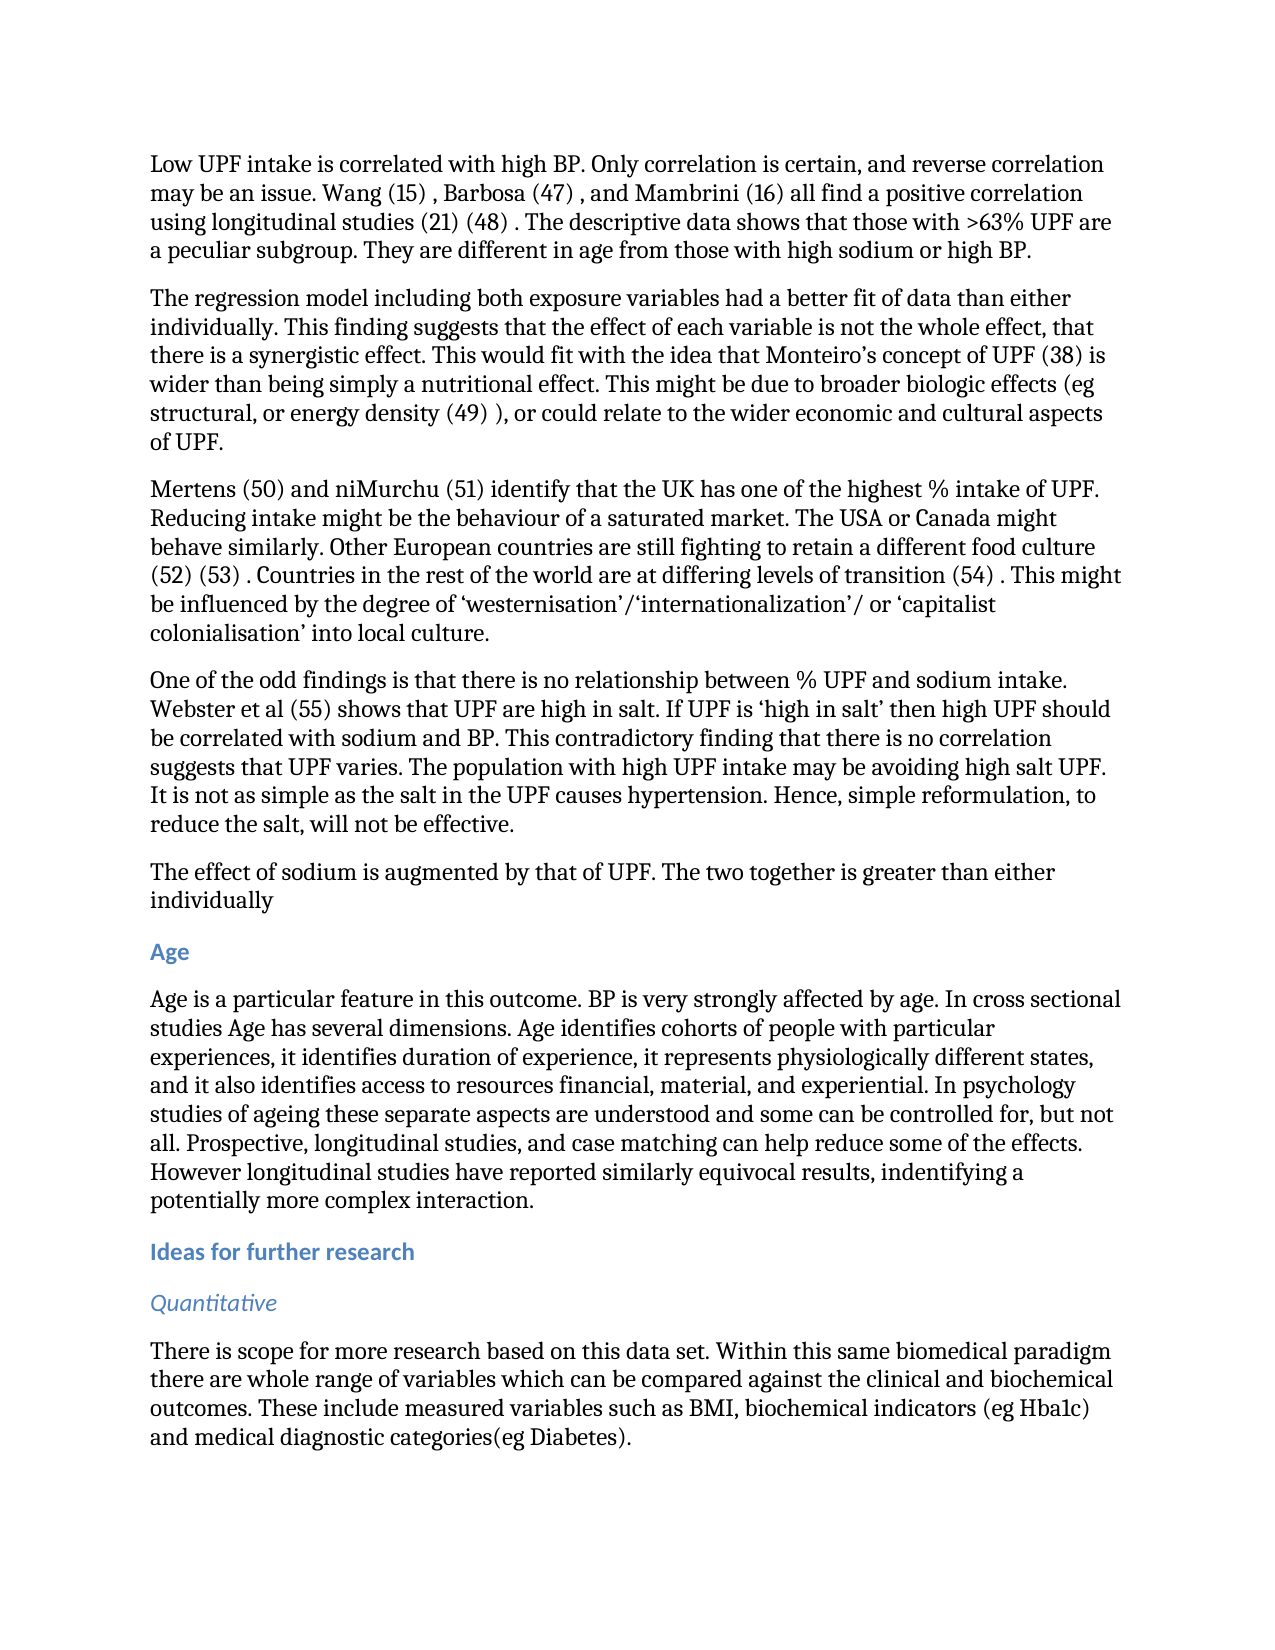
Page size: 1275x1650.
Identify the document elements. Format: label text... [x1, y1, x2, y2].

subtitle Ideas for further research [150, 1236, 1125, 1266]
text Mertens (50) and niMurchu (51) identify that the UK has one of the highest % intake of UPF. Reducing intake might be the behaviour of a saturated market. The USA or Canada might behave similarly. Other European countries are still fighting to retain a different food culture (52) (53) . Countries in the rest of the world are at differing levels of transition (54) . This might be influenced by the degree of ‘westernisation’/‘internationalization’/ or ‘capitalist colonialisation’ into local culture. [150, 475, 1125, 647]
text One of the odd findings is that there is no relationship between % UPF and sodium intake. Webster et al (55) shows that UPF are high in salt. If UPF is ‘high in salt’ then high UPF should be correlated with sodium and BP. This contradictory finding that there is no correlation suggests that UPF varies. The population with high UPF intake may be avoiding high salt UPF. It is not as simple as the salt in the UPF causes hypertension. Hence, simple reformulation, to reduce the salt, will not be effective. [150, 666, 1125, 839]
text The regression model including both exposure variables had a better fit of data than either individually. This finding suggests that the effect of each variable is not the whole effect, that there is a synergistic effect. This would fit with the idea that Monteiro’s concept of UPF (38) is wider than being simply a nutritional effect. This might be due to broader biologic effects (eg structural, or energy density (49) ), or could relate to the wider economic and cultural aspects of UPF. [150, 284, 1125, 456]
subtitle Quantitative [150, 1287, 1125, 1318]
text Low UPF intake is correlated with high BP. Only correlation is certain, and reverse correlation may be an issue. Wang (15) , Barbosa (47) , and Mambrini (16) all find a positive correlation using longitudinal studies (21) (48) . The descriptive data shows that those with >63% UPF are a peculiar subgroup. They are different in age from those with high sodium or high BP. [150, 150, 1125, 265]
text There is scope for more research based on this data set. Within this same biomedical paradigm there are whole range of variables which can be compared against the clinical and biochemical outcomes. These include measured variables such as BMI, biochemical indicators (eg Hba1c) and medical diagnostic categories(eg Diabetes). [150, 1337, 1125, 1452]
text Age is a particular feature in this outcome. BP is very strongly affected by age. In cross sectional studies Age has several dimensions. Age identifies cohorts of people with particular experiences, it identifies duration of experience, it represents physiologically different states, and it also identifies access to resources financial, material, and experiential. In psychology studies of ageing these separate aspects are understood and some can be controlled for, but not all. Prospective, longitudinal studies, and case matching can help reduce some of the effects. However longitudinal studies have reported similarly equivocal results, indentifying a potentially more complex interaction. [150, 985, 1125, 1215]
subtitle Age [150, 936, 1125, 966]
text The effect of sodium is augmented by that of UPF. The two together is greater than either individually [150, 857, 1125, 915]
